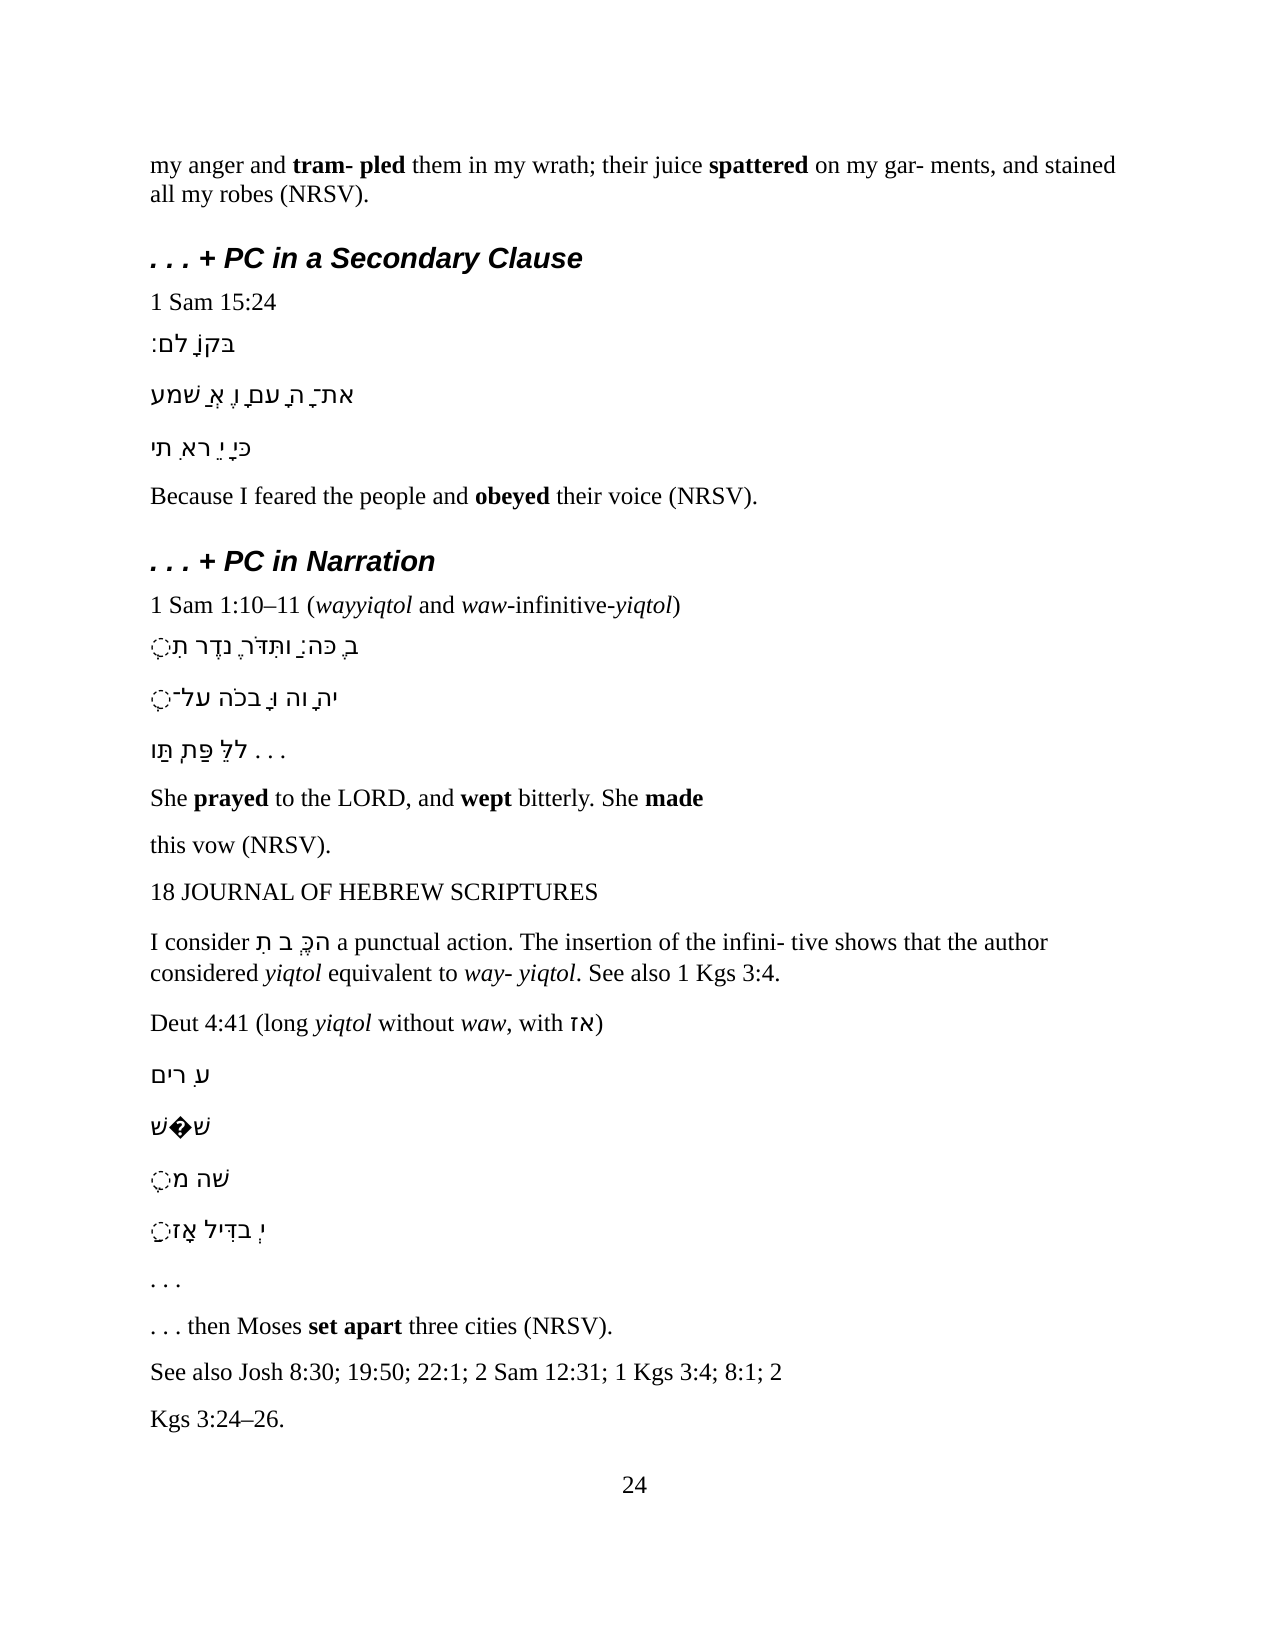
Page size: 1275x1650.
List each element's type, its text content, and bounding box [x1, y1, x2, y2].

text את־ ָה ָﬠם ָו ֶאְ ַשׁמע [150, 377, 1125, 411]
text ֶשׁה מ [150, 1160, 1125, 1194]
text Because I feared the people and obeyed their voice (NRSV). [150, 481, 1125, 510]
subtitle . . . + PC in Narration [150, 544, 1125, 577]
text ללֵּ פַּת ְִתַּו . . . [150, 732, 1125, 766]
text ﬠ ִרים [150, 1056, 1125, 1090]
text ְב ֶכּה׃ ַותִּדֹּר ֶנדֶר תִ [150, 628, 1125, 662]
text ְיה ָוה וּ ָבכֹה ﬠל־ [150, 679, 1125, 714]
subtitle . . . + PC in a Secondary Clause [150, 241, 1125, 275]
text שׁ�שׁ [150, 1108, 1125, 1142]
text See also Josh 8:30; 19:50; 22:1; 2 Sam 12:31; 1 Kgs 3:4; 8:1; 2 [150, 1357, 1125, 1386]
text . . . then Moses set apart three cities (NRSV). [150, 1311, 1125, 1339]
text Deut 4:41 (long yiqtol without waw, with אז) [150, 1004, 1125, 1038]
text . . . [150, 1264, 1125, 1293]
text 1 Sam 15:24 [150, 287, 1125, 316]
text בּקוֹ ָלם׃ [150, 325, 1125, 359]
text 1 Sam 1:10–11 (wayyiqtol and waw-infinitive-yiqtol) [150, 590, 1125, 619]
text this vow (NRSV). [150, 830, 1125, 859]
text my anger and tram- pled them in my wrath; their juice spattered on my gar- ments, and stained all my robes (NRSV). [150, 150, 1125, 207]
text ַי ְבדִּיל אָז [150, 1212, 1125, 1246]
text 18 JOURNAL OF HEBREW SCRIPTURES [150, 877, 1125, 906]
text כּי ָי ֵרא ִתי [150, 429, 1125, 463]
text Kgs 3:24–26. [150, 1404, 1125, 1433]
text I consider הכֶּ ְב תִ a punctual action. The insertion of the infini- tive shows that the author considered yiqtol equivalent to way- yiqtol. See also 1 Kgs 3:4. [150, 923, 1125, 986]
text She prayed to the LORD, and wept bitterly. She made [150, 783, 1125, 812]
